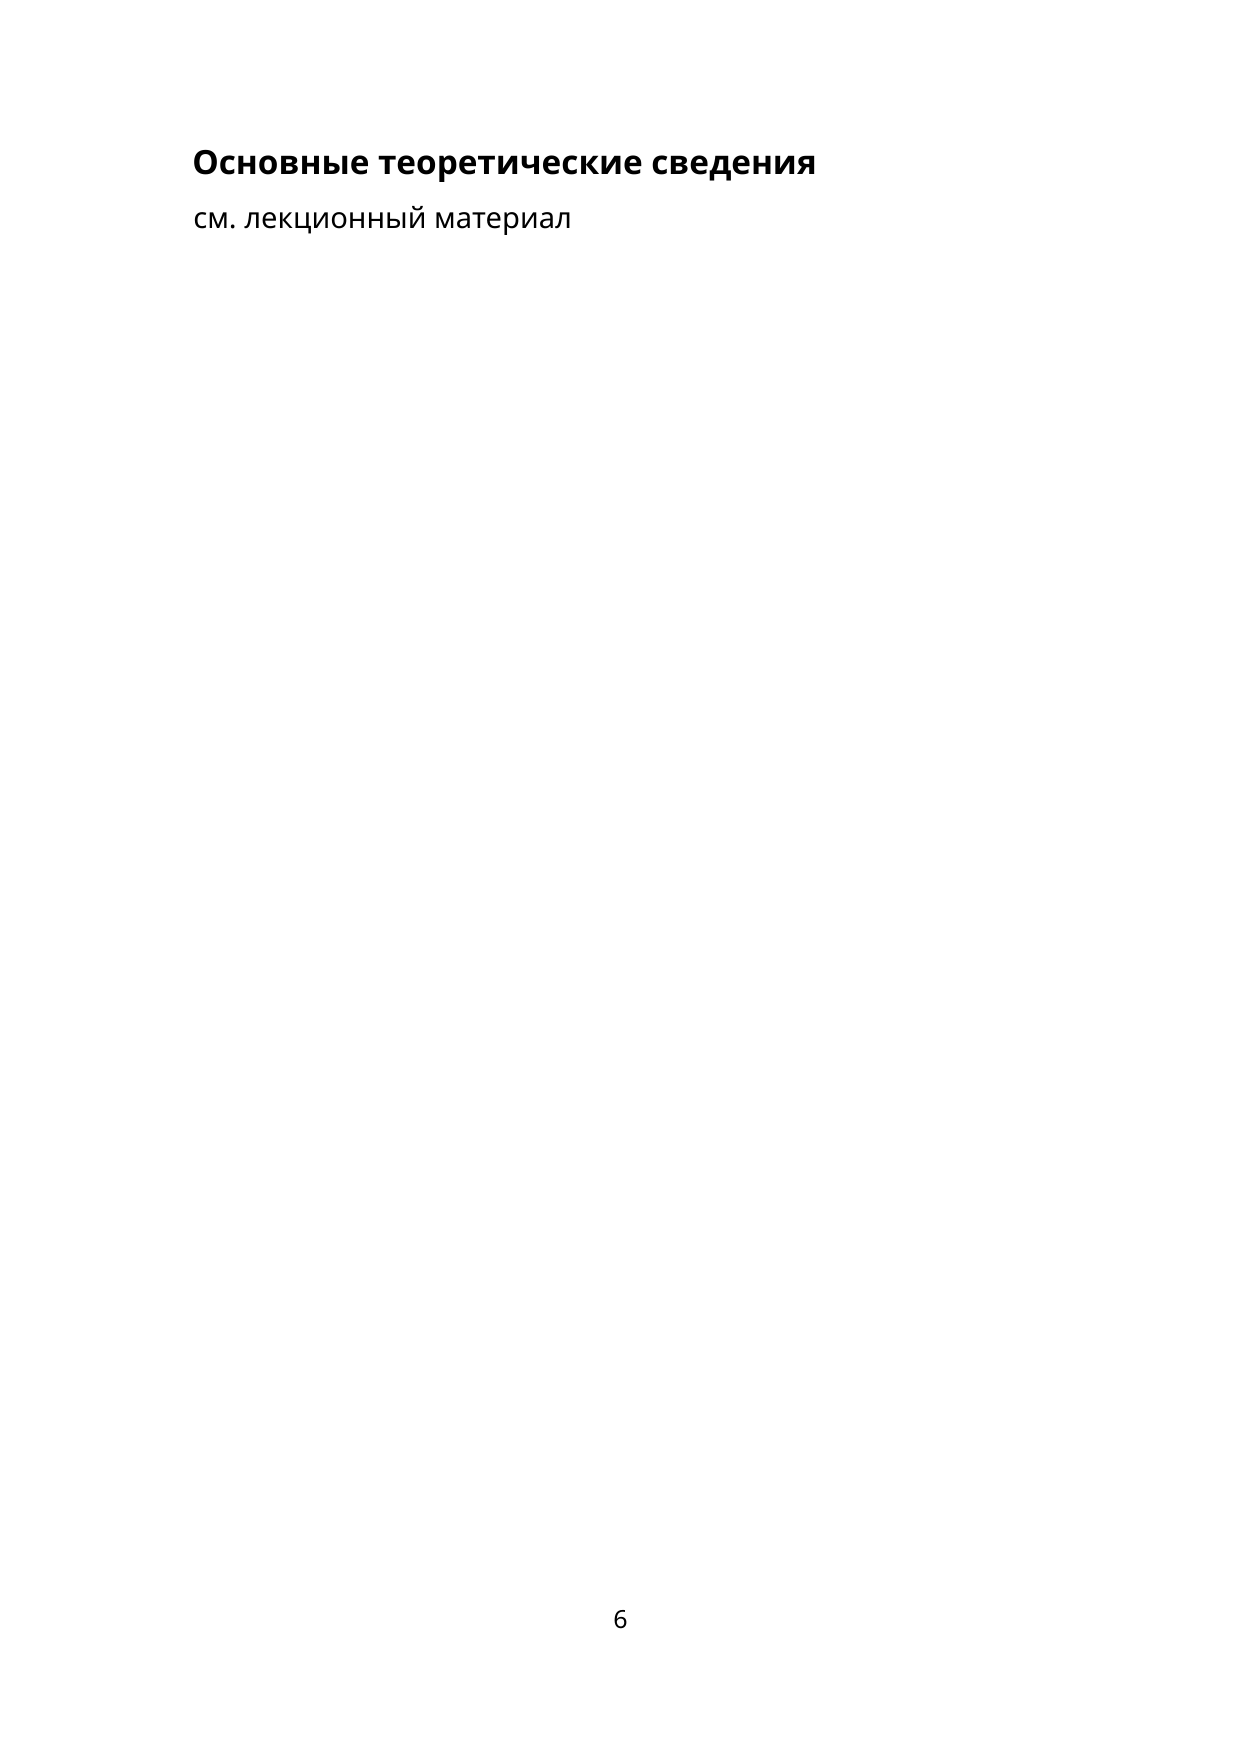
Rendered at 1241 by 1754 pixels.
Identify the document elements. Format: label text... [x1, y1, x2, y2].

subtitle Основные теоретические сведения [118, 139, 1122, 184]
text см. лекционный материал [118, 197, 1122, 237]
